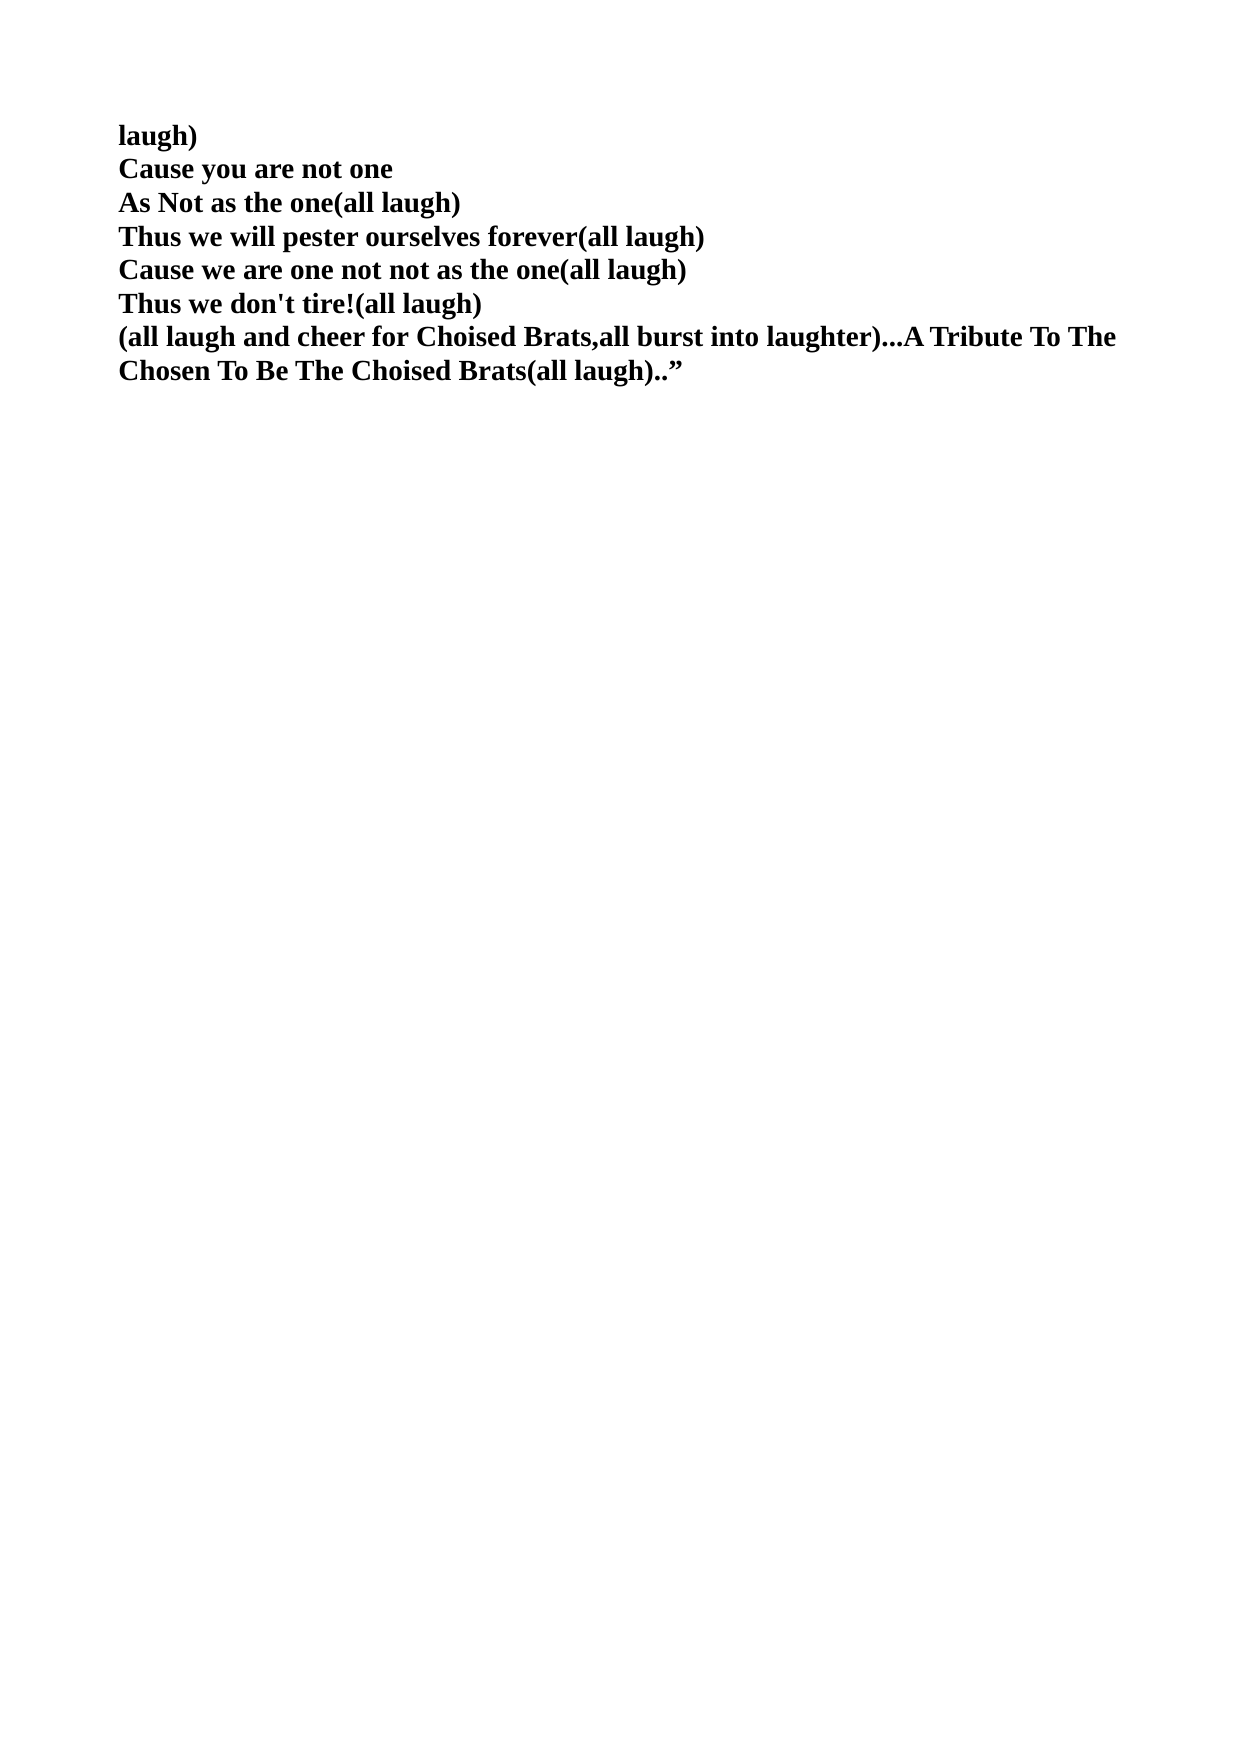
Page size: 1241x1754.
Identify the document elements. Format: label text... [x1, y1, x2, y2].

text laugh) Cause you are not one As Not as the one(all laugh) Thus we will pester ourselves forever(all laugh) [118, 118, 1122, 252]
text (all laugh and cheer for Choised Brats,all burst into laughter)...A Tribute To The Chosen To Be The Choised Brats(all laugh)..” [118, 319, 1122, 386]
text Cause we are one not not as the one(all laugh) Thus we don't tire!(all laugh) [118, 252, 1122, 319]
